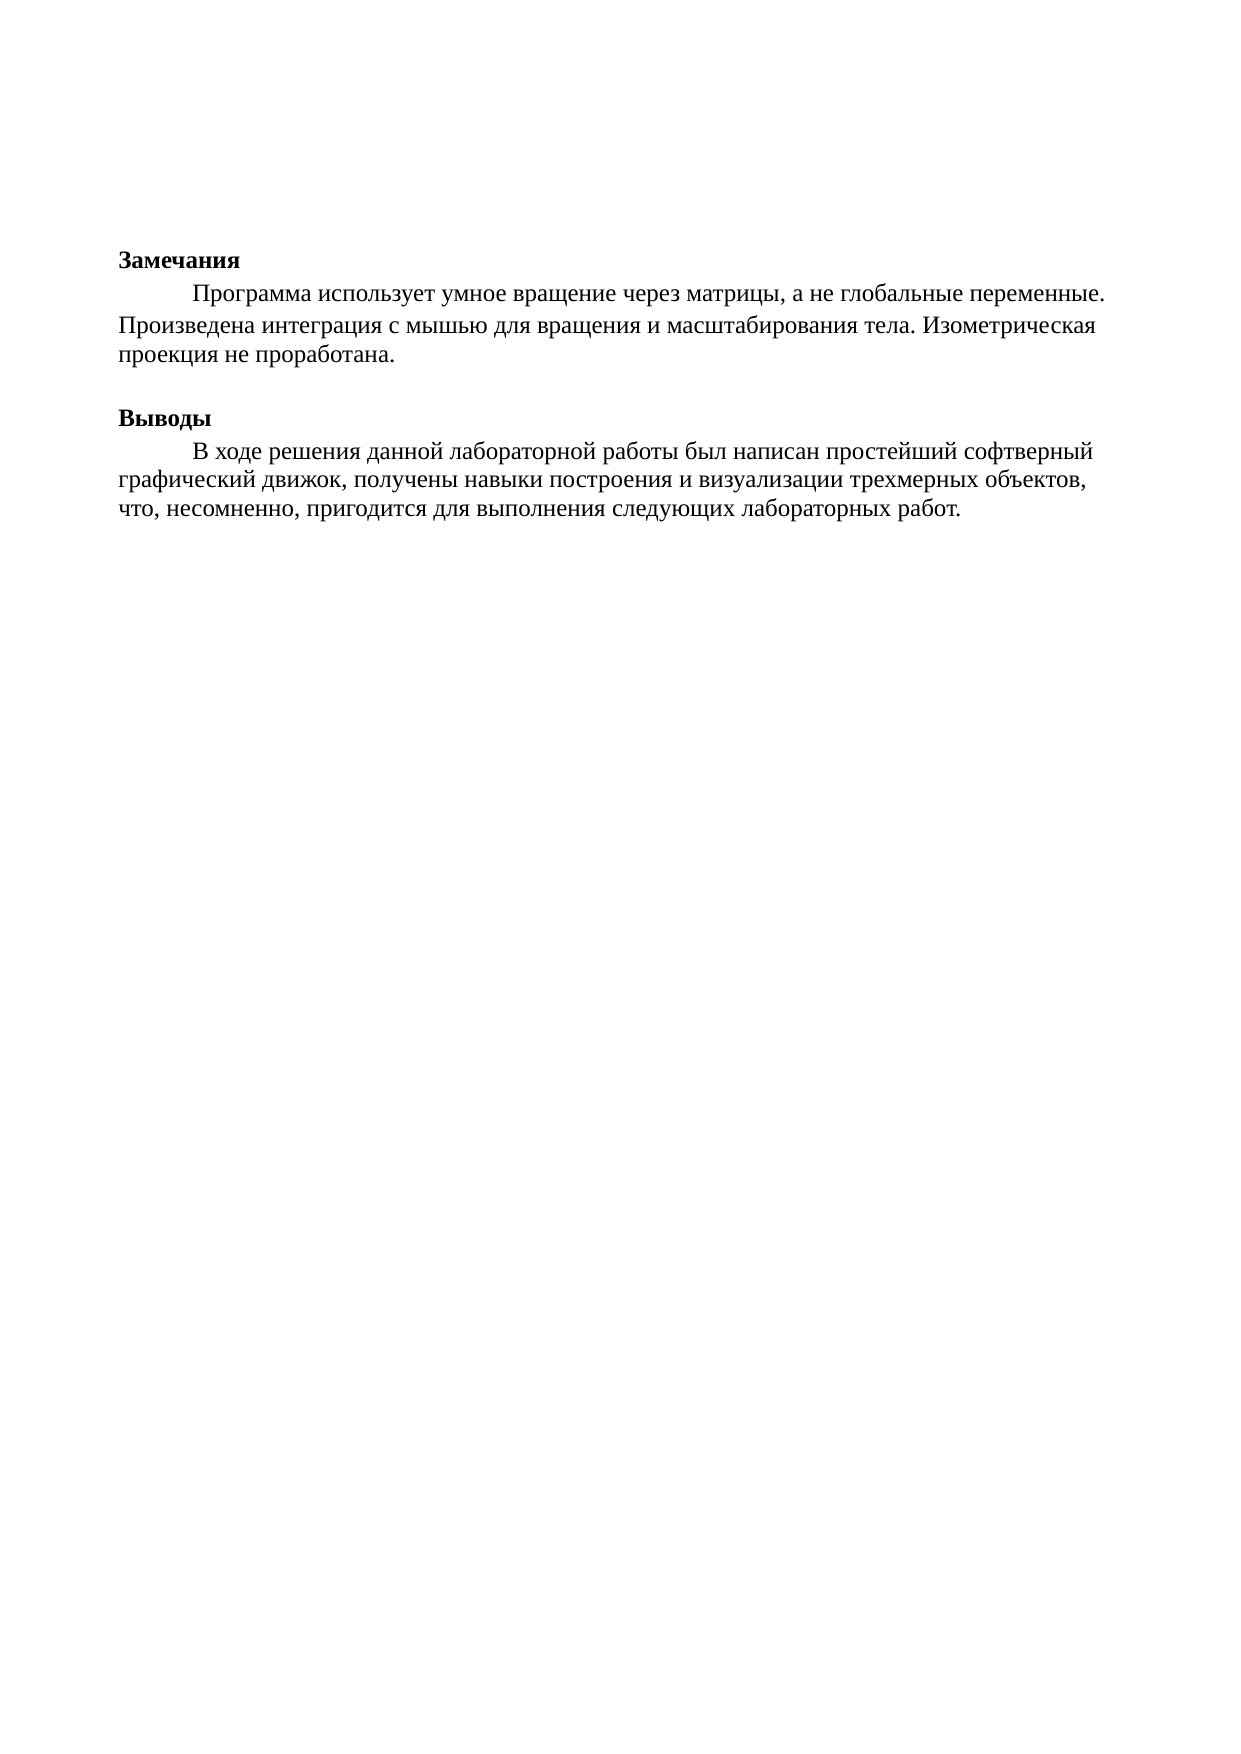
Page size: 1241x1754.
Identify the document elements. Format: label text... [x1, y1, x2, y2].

text В ходе решения данной лабораторной работы был написан простейший софтверный графический движок, получены навыки построения и визуализации трехмерных объектов, что, несомненно, пригодится для выполнения следующих лабораторных работ. [118, 436, 1122, 522]
text Программа использует умное вращение через матрицы, а не глобальные переменные. [118, 278, 1122, 307]
text Произведена интеграция с мышью для вращения и масштабирования тела. Изометрическая проекция не проработана. [118, 310, 1122, 368]
text Выводы [118, 403, 1122, 432]
text Замечания [118, 246, 1122, 274]
